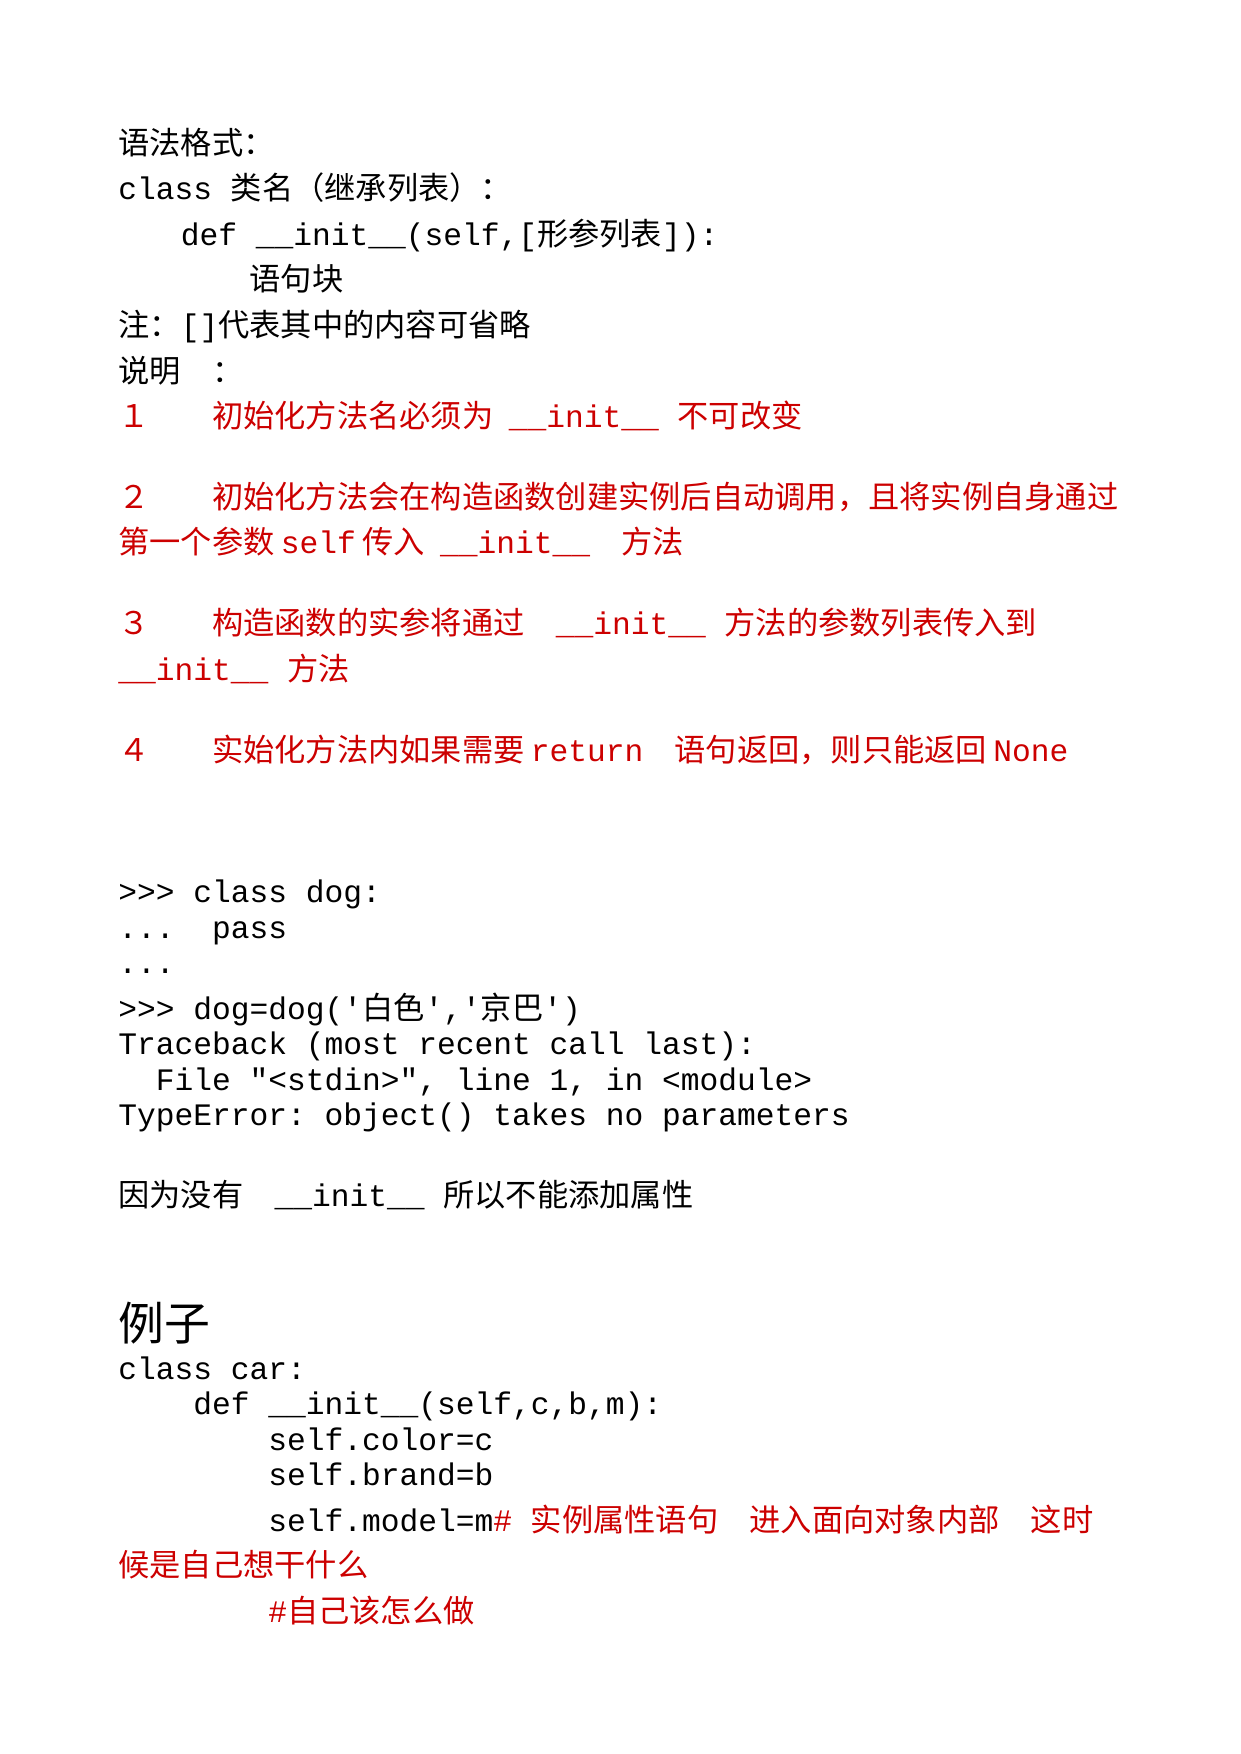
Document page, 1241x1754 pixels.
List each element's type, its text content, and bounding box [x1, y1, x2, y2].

text 例子 [118, 1287, 1122, 1353]
text ２ 初始化方法会在构造函数创建实例后自动调用，且将实例自身通过第一个参数self传入 __init__ 方法 [118, 472, 1122, 563]
text Traceback (most recent call last): [118, 1029, 1122, 1064]
text 因为没有 __init__ 所以不能添加属性 [118, 1170, 1122, 1216]
text def __init__(self,[形参列表]): [118, 209, 1122, 254]
text self.brand=b [118, 1459, 1122, 1495]
text self.model=m# 实例属性语句 进入面向对象内部 这时候是自己想干什么 [118, 1495, 1122, 1586]
text 说明 ： [118, 346, 1122, 391]
text ３ 构造函数的实参将通过 __init__ 方法的参数列表传入到 __init__ 方法 [118, 598, 1122, 689]
text ... [118, 948, 1122, 983]
text ４ 实始化方法内如果需要return 语句返回，则只能返回None [118, 725, 1122, 771]
text self.color=c [118, 1424, 1122, 1459]
text TypeError: object() takes no parameters [118, 1099, 1122, 1135]
text class 类名（继承列表）： [118, 163, 1122, 209]
text １ 初始化方法名必须为 __init__ 不可改变 [118, 391, 1122, 437]
text File "<stdin>", line 1, in <module> [118, 1064, 1122, 1099]
text #自己该怎么做 [118, 1586, 1122, 1631]
text 语句块 [118, 254, 1122, 300]
text >>> class dog: [118, 877, 1122, 912]
text class car: [118, 1353, 1122, 1389]
text ... pass [118, 912, 1122, 948]
text def __init__(self,c,b,m): [118, 1389, 1122, 1424]
text 注：[]代表其中的内容可省略 [118, 300, 1122, 346]
text >>> dog=dog('白色','京巴') [118, 983, 1122, 1029]
text 语法格式： [118, 118, 1122, 163]
